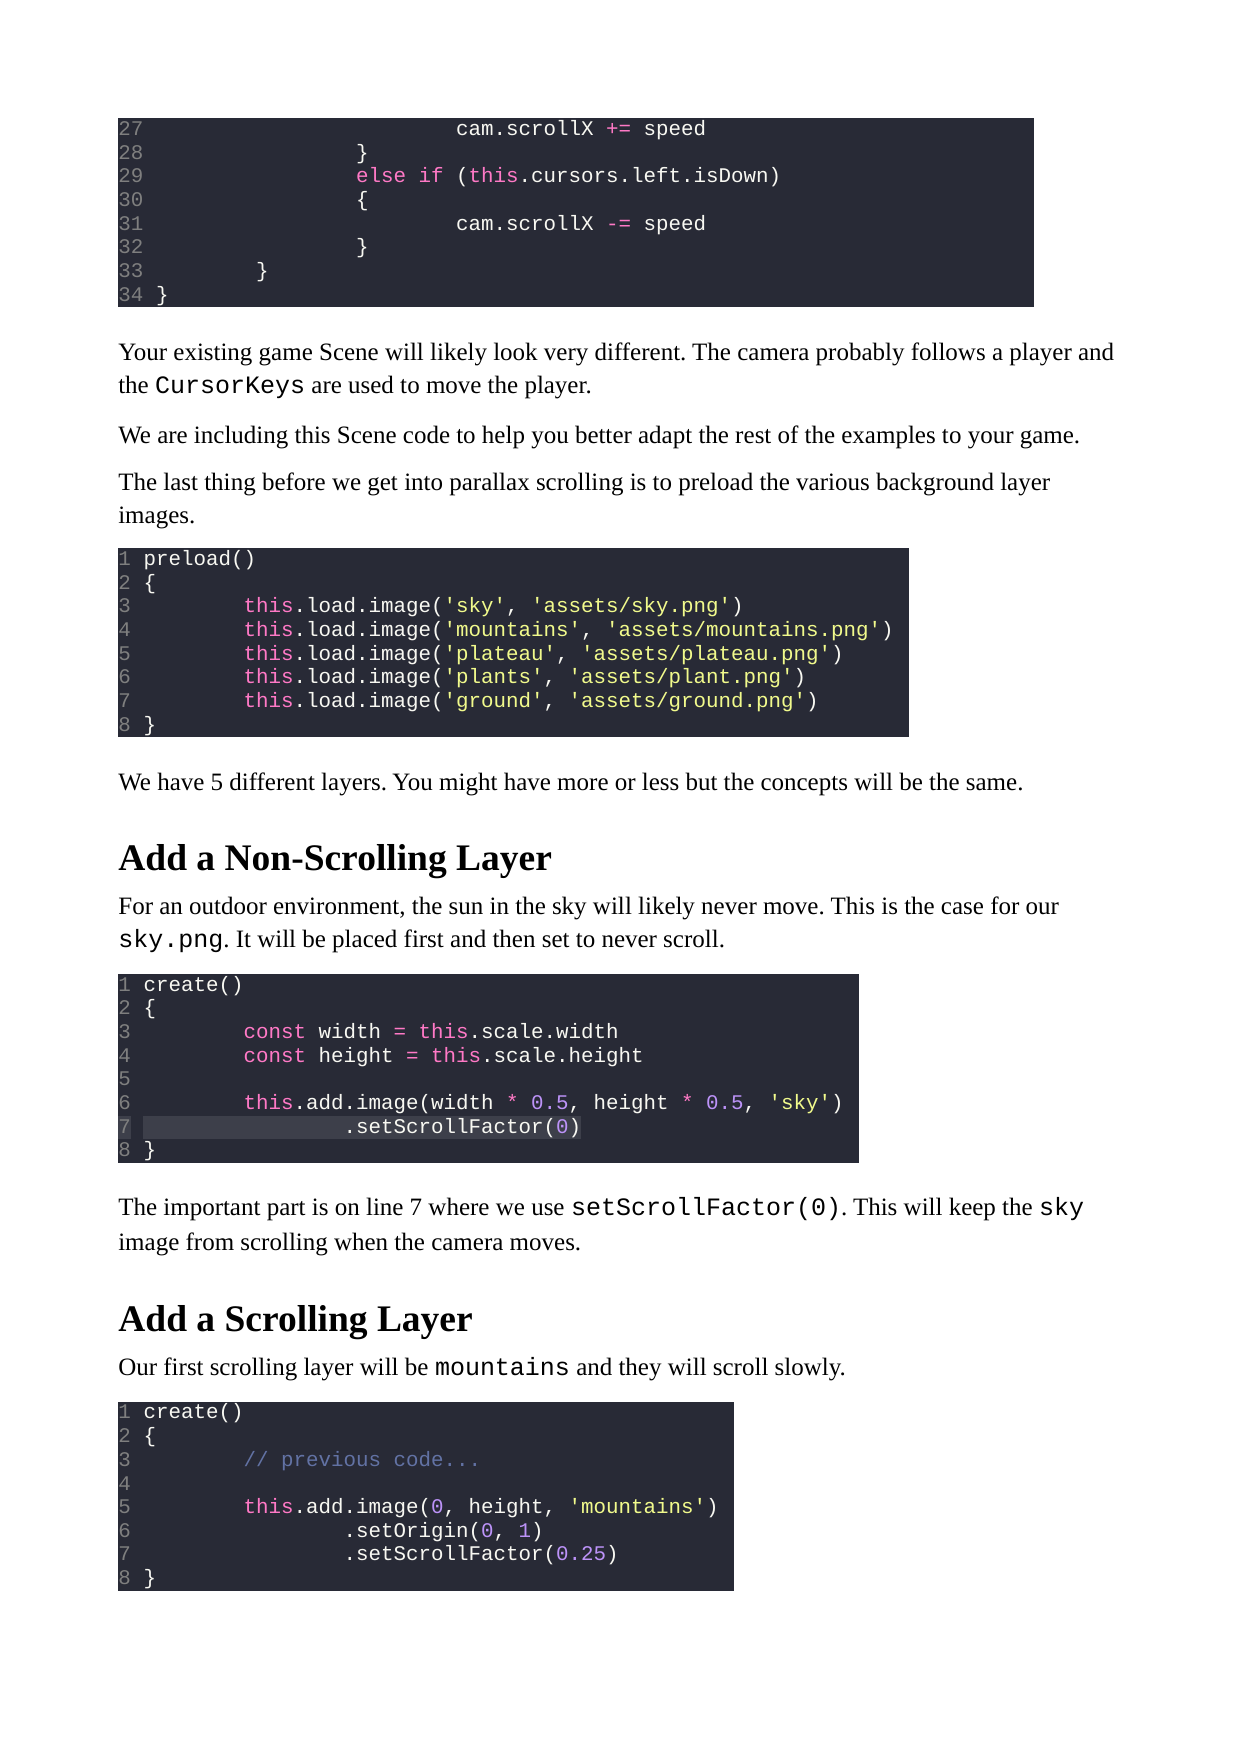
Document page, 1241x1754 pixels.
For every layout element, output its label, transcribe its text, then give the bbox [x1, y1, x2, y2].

table_header import Phaser from 'phaser' export default class ParallaxDemo extends Phaser.Scene { init() { this.cursors = this.input.keyboard.createCursorKeys() } preload() { // load background images... } create() { // setup background... } update() { const cam = this.cameras.main const speed = 5 if (this.cursors.right.isDown) { cam.scrollX += speed } else if (this.cursors.left.isDown) { cam.scrollX -= speed } } } [156, 307, 1034, 337]
table_header 1 2 3 4 5 6 7 8 [118, 1163, 143, 1192]
table_header 1 2 3 4 5 6 7 8 [118, 737, 143, 767]
text We are including this Scene code to help you better adapt the rest of the examples to your game. [118, 420, 1122, 448]
table_header create() { const width = this.scale.width const height = this.scale.height this.add.image(width * 0.5, height * 0.5, 'sky') .setScrollFactor(0) } [143, 1163, 859, 1192]
text Our first scrolling layer will be mountains and they will scroll slowly. [118, 1352, 1122, 1382]
text Your existing game Scene will likely look very different. The camera probably follows a player and the CursorKeys are used to move the player. [118, 337, 1122, 401]
text For an outdoor environment, the sun in the sky will likely never move. This is the case for our sky.png. It will be placed first and then set to never scroll. [118, 891, 1122, 954]
table_header create() { // previous code... this.add.image(0, height, 'mountains') .setOrigin(0, 1) .setScrollFactor(0.25) } [143, 1591, 734, 1620]
subtitle Add a Non-Scrolling Layer [118, 835, 1122, 878]
subtitle Add a Scrolling Layer [118, 1296, 1122, 1339]
text We have 5 different layers. You might have more or less but the concepts will be the same. [118, 767, 1122, 795]
text The last thing before we get into parallax scrolling is to preload the various background layer images. [118, 467, 1122, 529]
table_header preload() { this.load.image('sky', 'assets/sky.png') this.load.image('mountains', 'assets/mountains.png') this.load.image('plateau', 'assets/plateau.png') this.load.image('plants', 'assets/plant.png') this.load.image('ground', 'assets/ground.png') } [143, 737, 909, 767]
text The important part is on line 7 where we use setScrollFactor(0). This will keep the sky image from scrolling when the camera moves. [118, 1192, 1122, 1256]
table_header 1 2 3 4 5 6 7 8 [118, 1591, 143, 1620]
